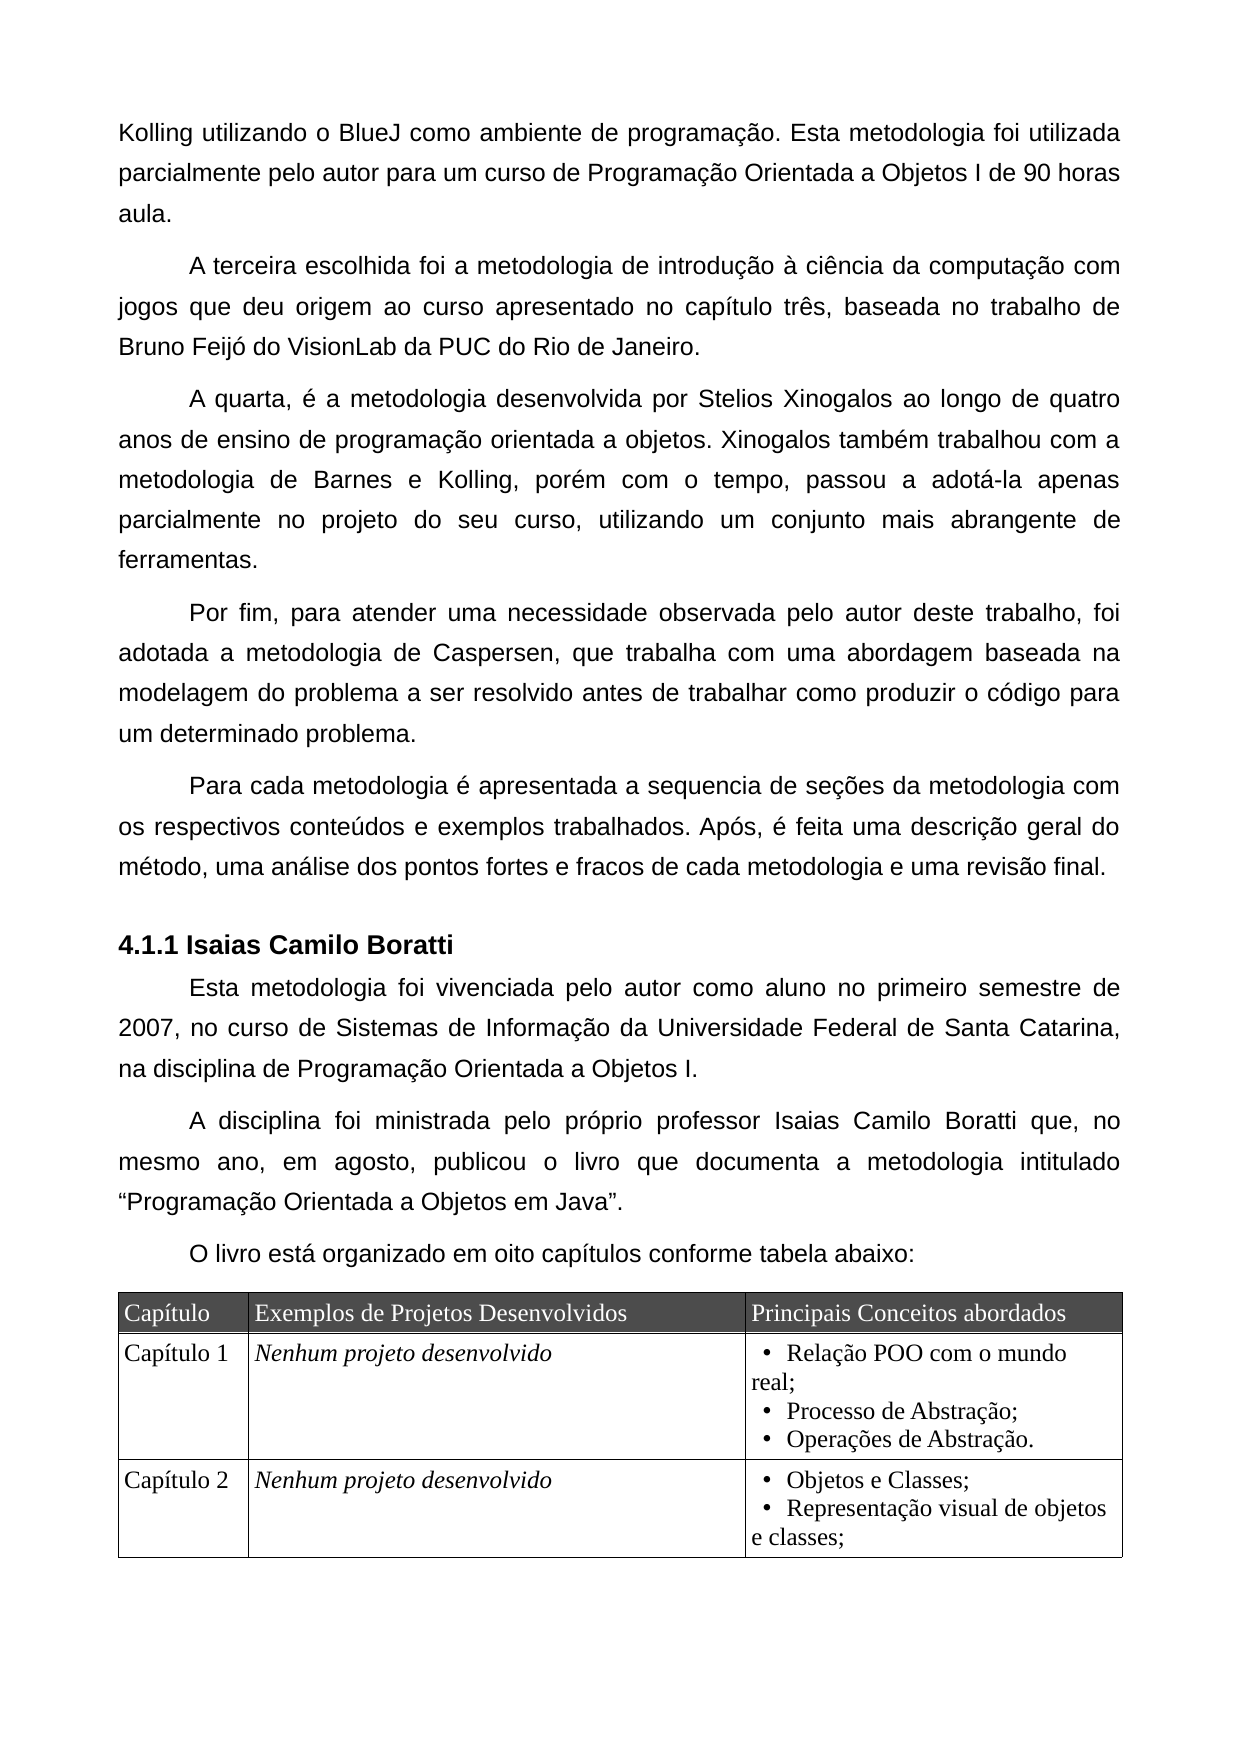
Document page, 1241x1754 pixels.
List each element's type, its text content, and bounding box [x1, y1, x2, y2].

table_header Principais Conceitos abordados [746, 1293, 1122, 1332]
table_cell Capítulo 1 [119, 1334, 248, 1459]
text A quarta, é a metodologia desenvolvida por Stelios Xinogalos ao longo de quatro anos de ensino de programação orientada a objetos. Xinogalos também trabalhou com a metodologia de Barnes e Kolling, porém com o tempo, passou a adotá-la apenas parcialmente no projeto do seu curso, utilizando um conjunto mais abrangente de ferramentas. [118, 384, 1122, 574]
text Para cada metodologia é apresentada a sequencia de seções da metodologia com os respectivos conteúdos e exemplos trabalhados. Após, é feita uma descrição geral do método, uma análise dos pontos fortes e fracos de cada metodologia e uma revisão final. [118, 771, 1122, 880]
table_cell Objetos e Classes; Representação visual de objetos e classes; Linguagem Java; [746, 1460, 1122, 1557]
text Esta metodologia foi vivenciada pelo autor como aluno no primeiro semestre de 2007, no curso de Sistemas de Informação da Universidade Federal de Santa Catarina, na disciplina de Programação Orientada a Objetos I. [118, 973, 1122, 1082]
text Kolling utilizando o BlueJ como ambiente de programação. Esta metodologia foi utilizada parcialmente pelo autor para um curso de Programação Orientada a Objetos I de 90 horas aula. [118, 118, 1122, 227]
text Por fim, para atender uma necessidade observada pelo autor deste trabalho, foi adotada a metodologia de Caspersen, que trabalha com uma abordagem baseada na modelagem do problema a ser resolvido antes de trabalhar como produzir o código para um determinado problema. [118, 598, 1122, 747]
table_header Exemplos de Projetos Desenvolvidos [249, 1293, 745, 1332]
text A terceira escolhida foi a metodologia de introdução à ciência da computação com jogos que deu origem ao curso apresentado no capítulo três, baseada no trabalho de Bruno Feijó do VisionLab da PUC do Rio de Janeiro. [118, 251, 1122, 360]
table_header Capítulo [119, 1293, 248, 1332]
subtitle 4.1.1 Isaias Camilo Boratti [118, 929, 1122, 961]
text O livro está organizado em oito capítulos conforme tabela abaixo: [118, 1239, 1122, 1268]
table_cell Nenhum projeto desenvolvido [249, 1460, 745, 1557]
table_cell Capítulo 2 [119, 1460, 248, 1557]
table_cell Nenhum projeto desenvolvido [249, 1334, 745, 1459]
table_cell Relação POO com o mundo real; Processo de Abstração; Operações de Abstração. [746, 1334, 1122, 1459]
text A disciplina foi ministrada pelo próprio professor Isaias Camilo Boratti que, no mesmo ano, em agosto, publicou o livro que documenta a metodologia intitulado “Programação Orientada a Objetos em Java”. [118, 1106, 1122, 1215]
